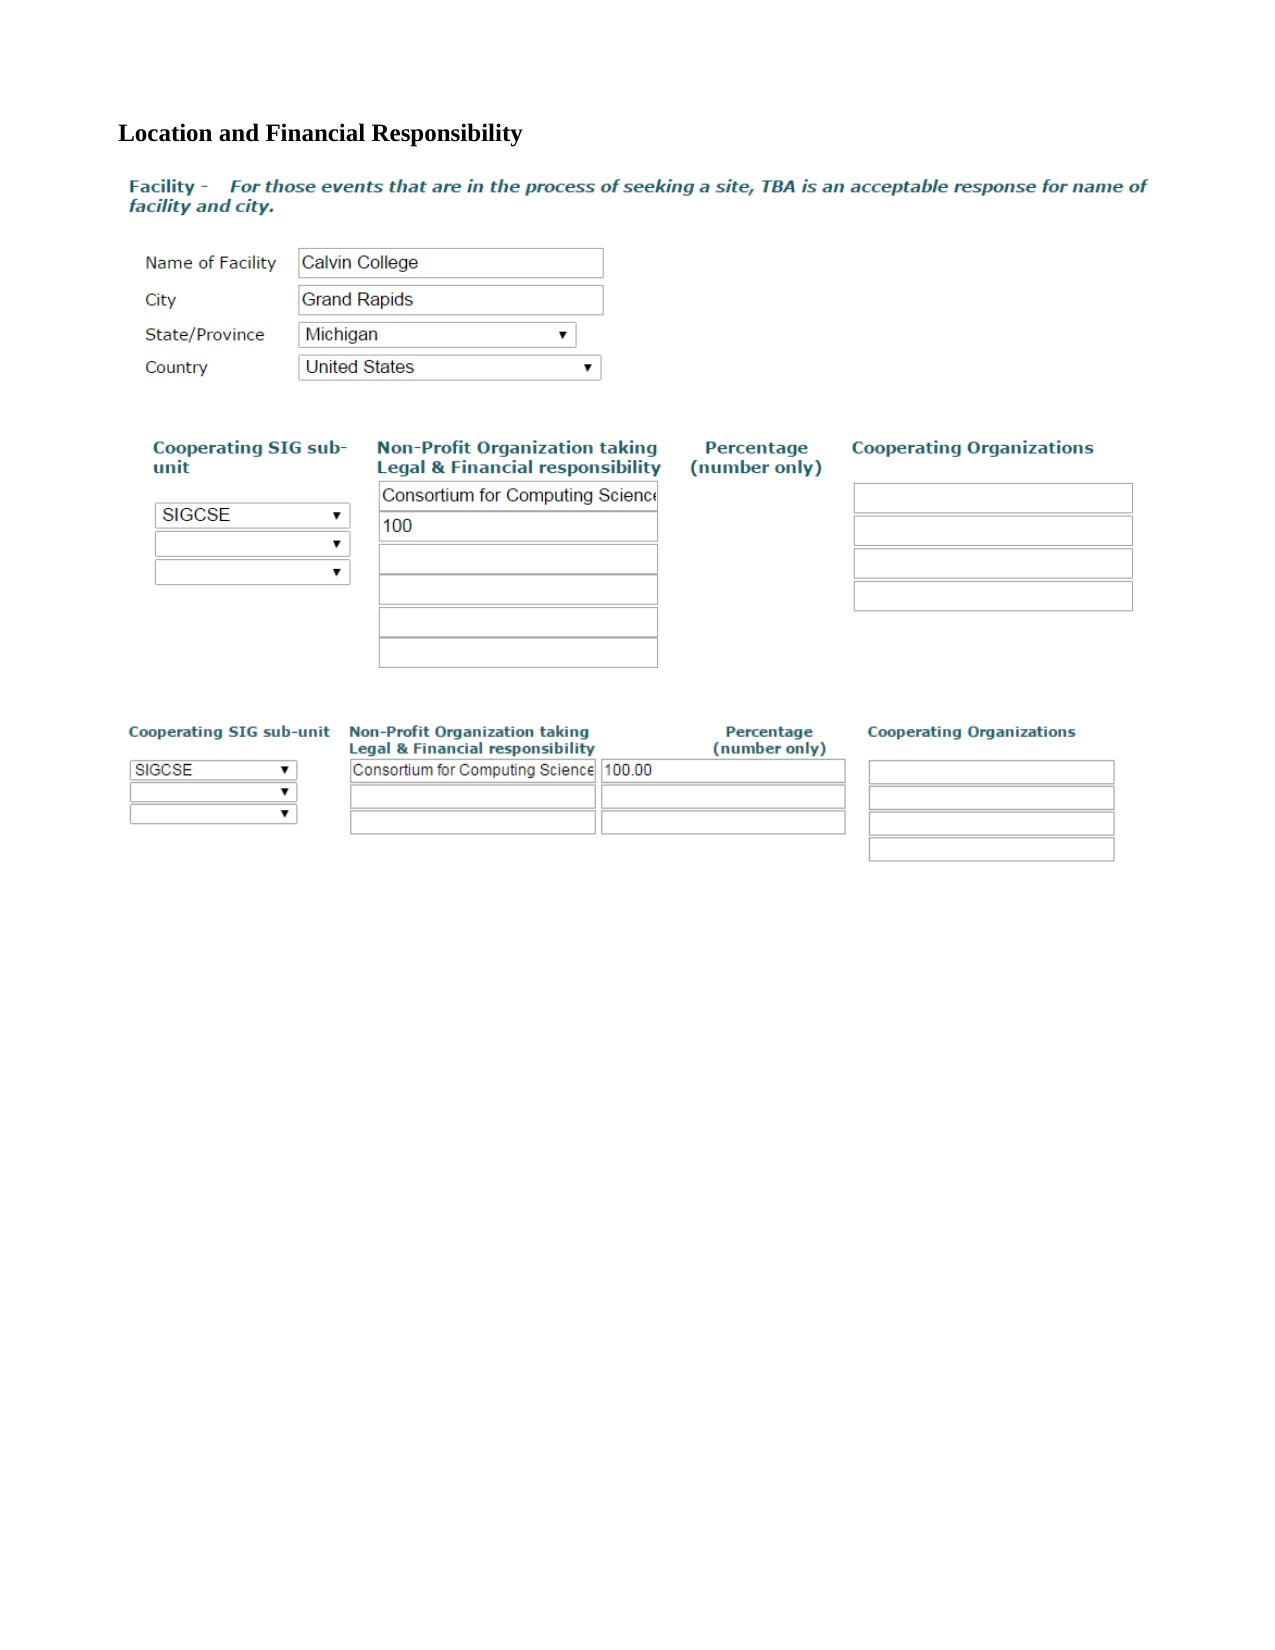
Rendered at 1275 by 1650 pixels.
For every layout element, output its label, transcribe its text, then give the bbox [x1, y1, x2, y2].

picture [103, 175, 1157, 881]
text Location and Financial Responsibility [118, 118, 1157, 147]
